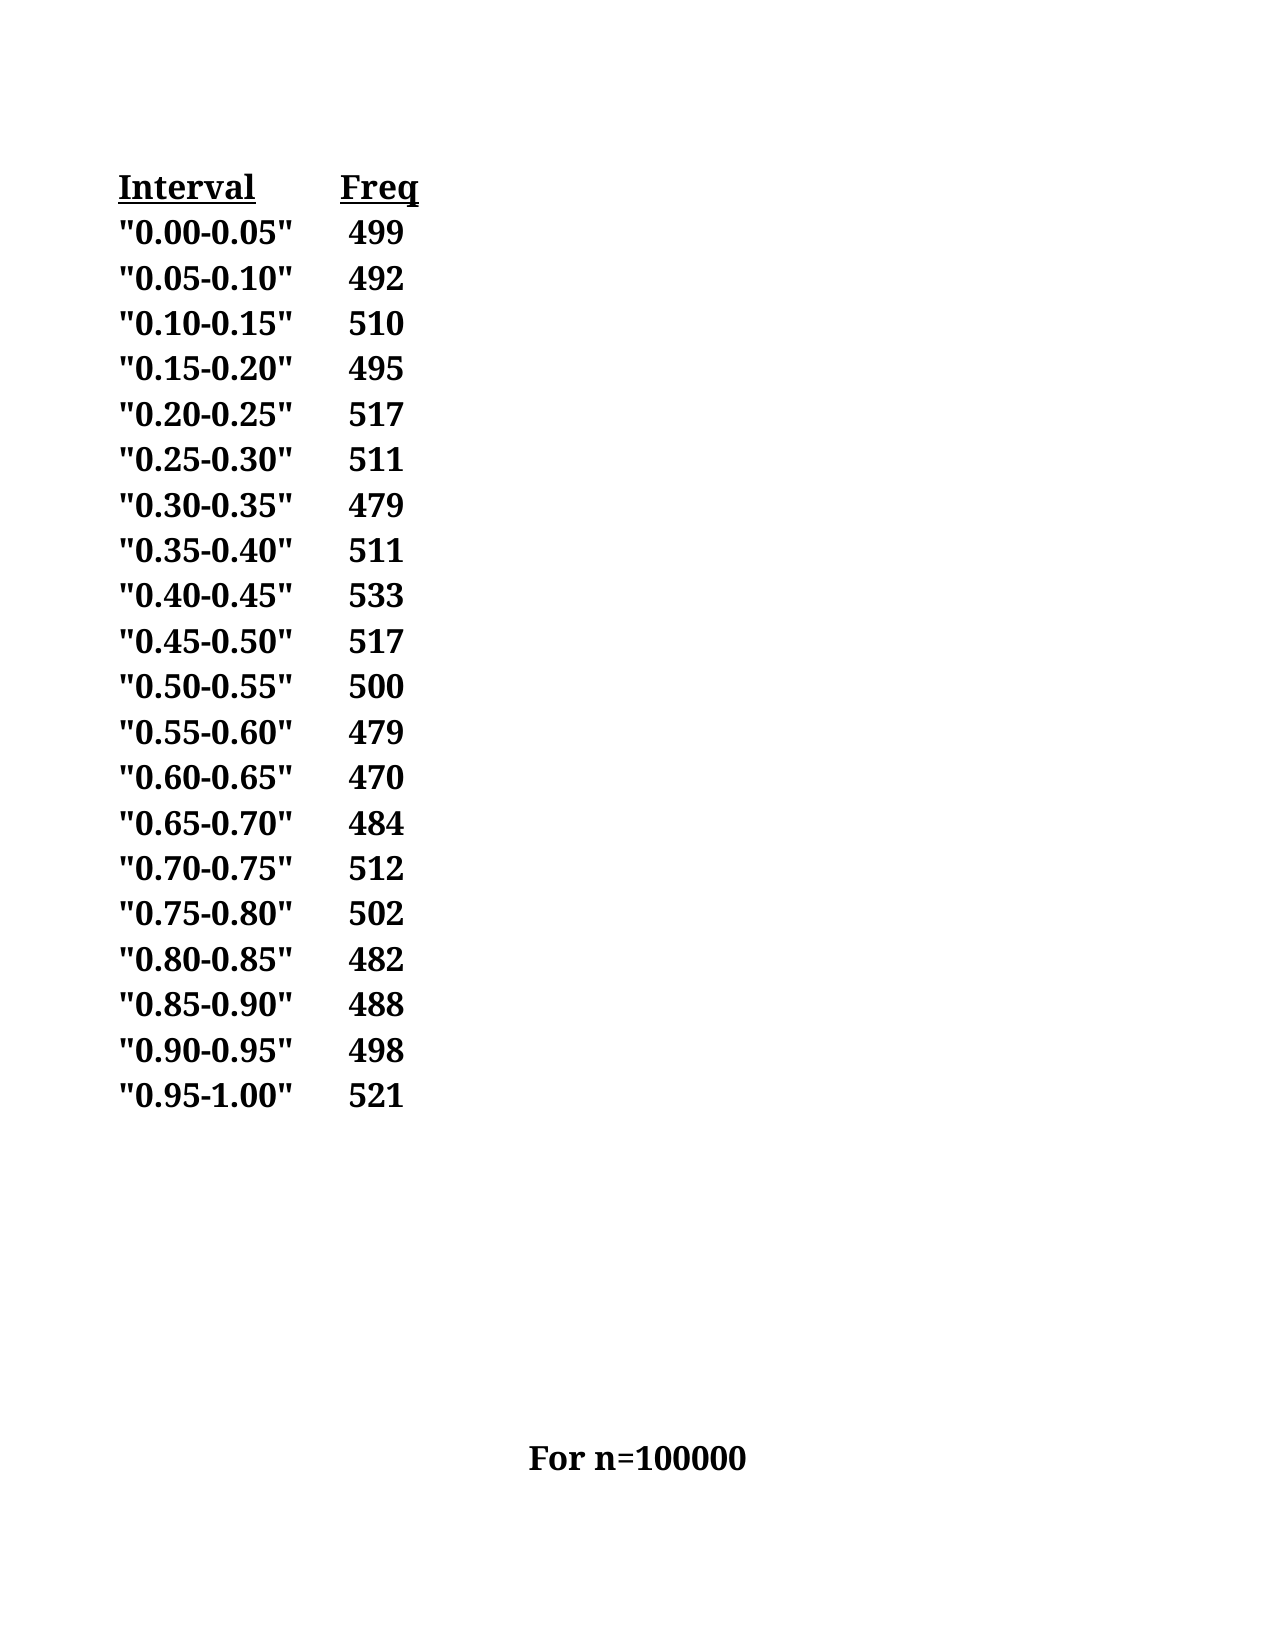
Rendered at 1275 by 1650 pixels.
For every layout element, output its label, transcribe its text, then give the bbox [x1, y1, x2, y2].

text Interval Freq [118, 163, 1157, 209]
text "0.20-0.25" 517 [118, 391, 1157, 436]
text "0.90-0.95" 498 [118, 1026, 1157, 1072]
text "0.60-0.65" 470 [118, 754, 1157, 799]
text "0.25-0.30" 511 [118, 436, 1157, 481]
text "0.00-0.05" 499 [118, 209, 1157, 254]
text "0.30-0.35" 479 [118, 481, 1157, 527]
text "0.40-0.45" 533 [118, 572, 1157, 618]
text "0.65-0.70" 484 [118, 799, 1157, 845]
text "0.35-0.40" 511 [118, 527, 1157, 572]
text "0.05-0.10" 492 [118, 254, 1157, 300]
text "0.50-0.55" 500 [118, 663, 1157, 708]
text "0.95-1.00" 521 [118, 1072, 1157, 1117]
text "0.45-0.50" 517 [118, 618, 1157, 663]
text "0.10-0.15" 510 [118, 300, 1157, 345]
text For n=100000 [118, 1435, 1157, 1481]
text "0.15-0.20" 495 [118, 345, 1157, 391]
text "0.55-0.60" 479 [118, 708, 1157, 754]
text "0.75-0.80" 502 [118, 890, 1157, 936]
text "0.70-0.75" 512 [118, 845, 1157, 890]
text "0.85-0.90" 488 [118, 981, 1157, 1026]
text "0.80-0.85" 482 [118, 936, 1157, 981]
